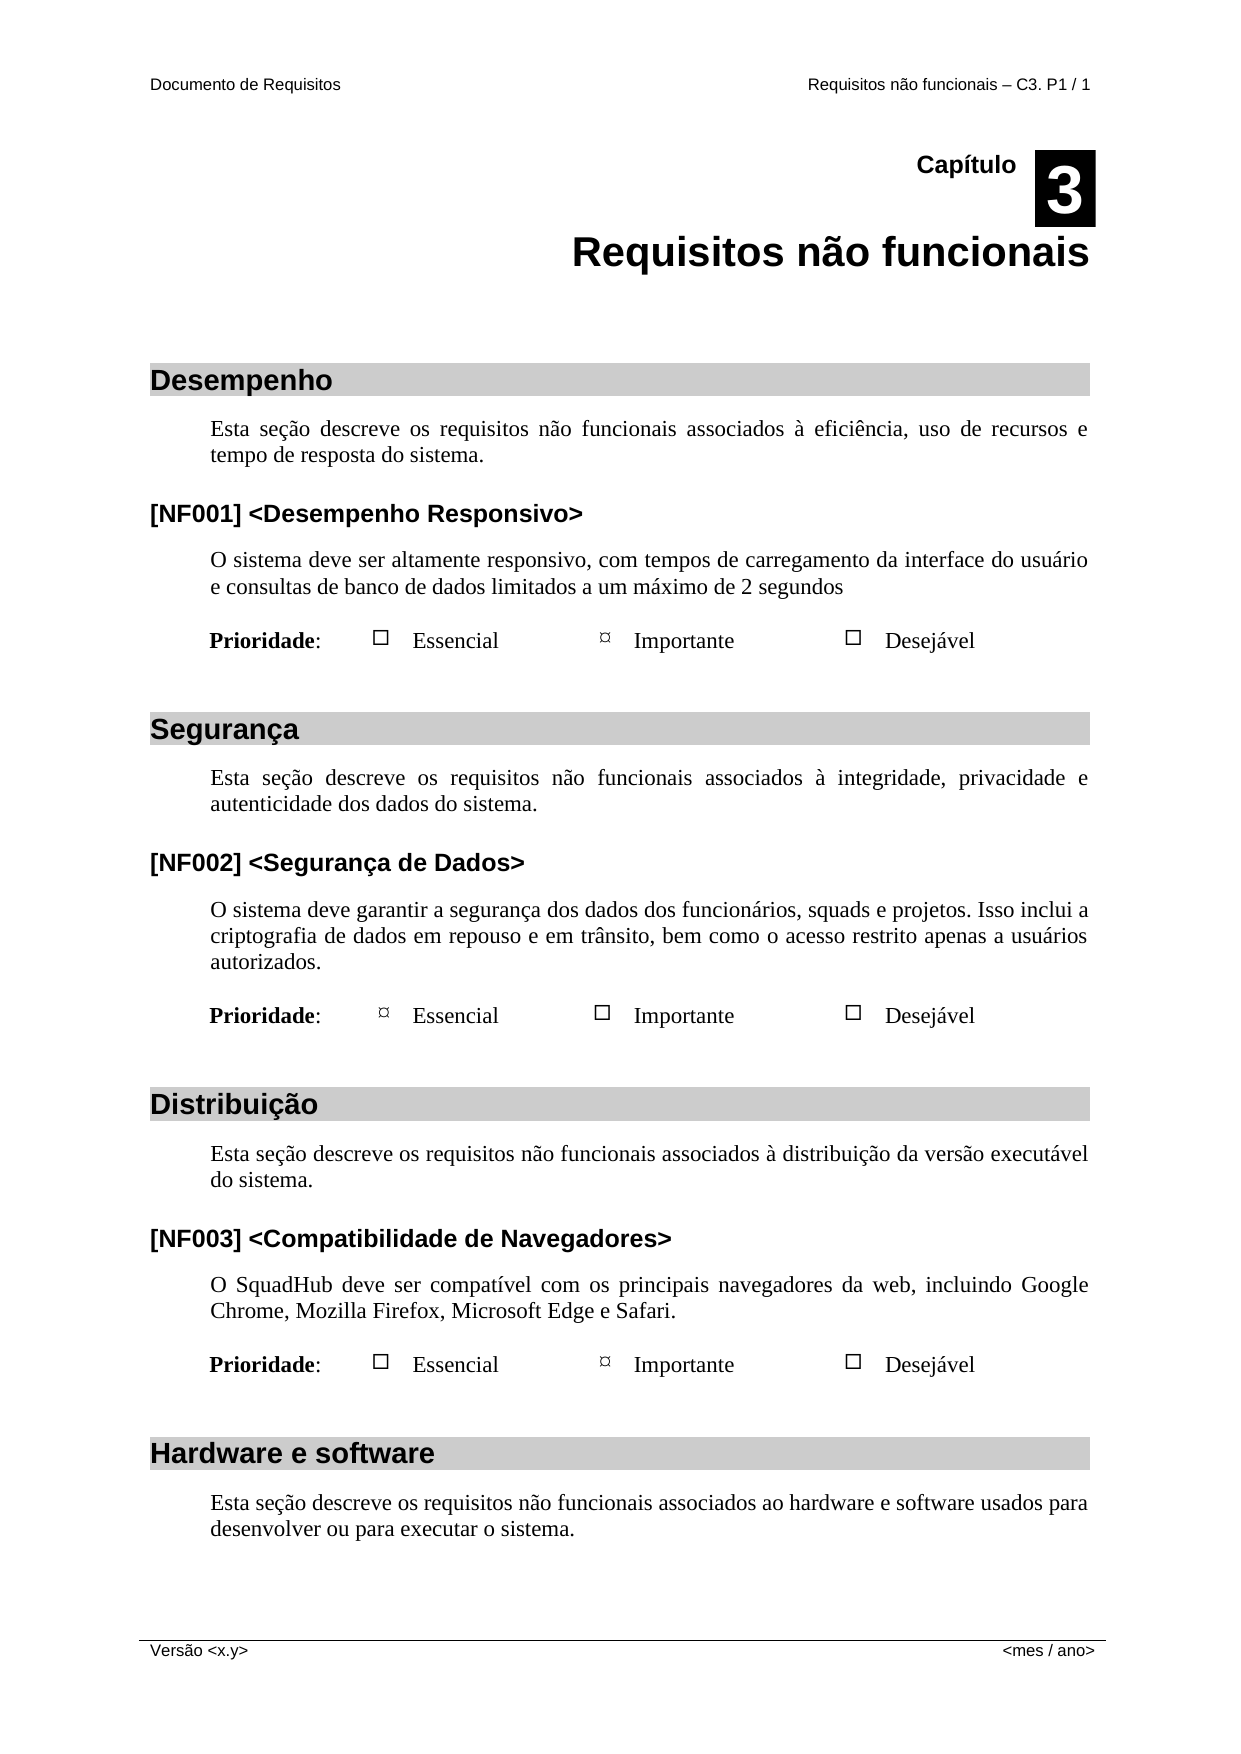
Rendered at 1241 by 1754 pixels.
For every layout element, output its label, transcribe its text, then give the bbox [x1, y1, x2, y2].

table_header x [578, 605, 622, 674]
table_header Desejável [874, 981, 1017, 1050]
table_header  [829, 605, 873, 674]
table_header x [357, 981, 401, 1050]
table_header  [357, 605, 401, 674]
subtitle Desempenho [150, 363, 1090, 396]
table_header Desejável [874, 605, 1017, 674]
table_header Prioridade: [194, 605, 357, 674]
table_header Desejável [874, 1330, 1017, 1399]
subtitle Segurança [150, 712, 1090, 745]
text Esta seção descreve os requisitos não funcionais associados à integridade, privacidade e autenticidade dos dados do sistema. [210, 764, 1090, 817]
text Esta seção descreve os requisitos não funcionais associados à distribuição da versão executável do sistema. [210, 1140, 1090, 1192]
table_header Prioridade: [194, 1330, 357, 1399]
subtitle Requisitos não funcionais [150, 227, 1090, 275]
text O sistema deve garantir a segurança dos dados dos funcionários, squads e projetos. Isso inclui a criptografia de dados em repouso e em trânsito, bem como o acesso restrito apenas a usuários autorizados. [210, 896, 1090, 975]
text Esta seção descreve os requisitos não funcionais associados ao hardware e software usados para desenvolver ou para executar o sistema. [210, 1489, 1090, 1542]
subtitle Hardware e software [150, 1437, 1090, 1470]
table_header Importante [623, 981, 829, 1050]
table_header Importante [623, 605, 829, 674]
table_header  [829, 981, 873, 1050]
table_header  [829, 1330, 873, 1399]
table_header Importante [623, 1330, 829, 1399]
text Esta seção descreve os requisitos não funcionais associados à eficiência, uso de recursos e tempo de resposta do sistema. [210, 415, 1090, 468]
table_header  [578, 981, 622, 1050]
table_header Essencial [401, 1330, 578, 1399]
text [NF001] <Desempenho Responsivo> [150, 499, 1090, 528]
text Capítulo [150, 150, 1035, 227]
text O SquadHub deve ser compatível com os principais navegadores da web, incluindo Google Chrome, Mozilla Firefox, Microsoft Edge e Safari. [210, 1271, 1090, 1324]
subtitle Distribuição [150, 1087, 1090, 1121]
text [NF002] <Segurança de Dados> [150, 848, 1090, 877]
text O sistema deve ser altamente responsivo, com tempos de carregamento da interface do usuário e consultas de banco de dados limitados a um máximo de 2 segundos [210, 546, 1090, 599]
table_header x [578, 1330, 622, 1399]
text [NF003] <Compatibilidade de Navegadores> [150, 1224, 1090, 1252]
table_header Essencial [401, 605, 578, 674]
table_header  [357, 1330, 401, 1399]
table_header Prioridade: [194, 981, 357, 1050]
table_header Essencial [401, 981, 578, 1050]
